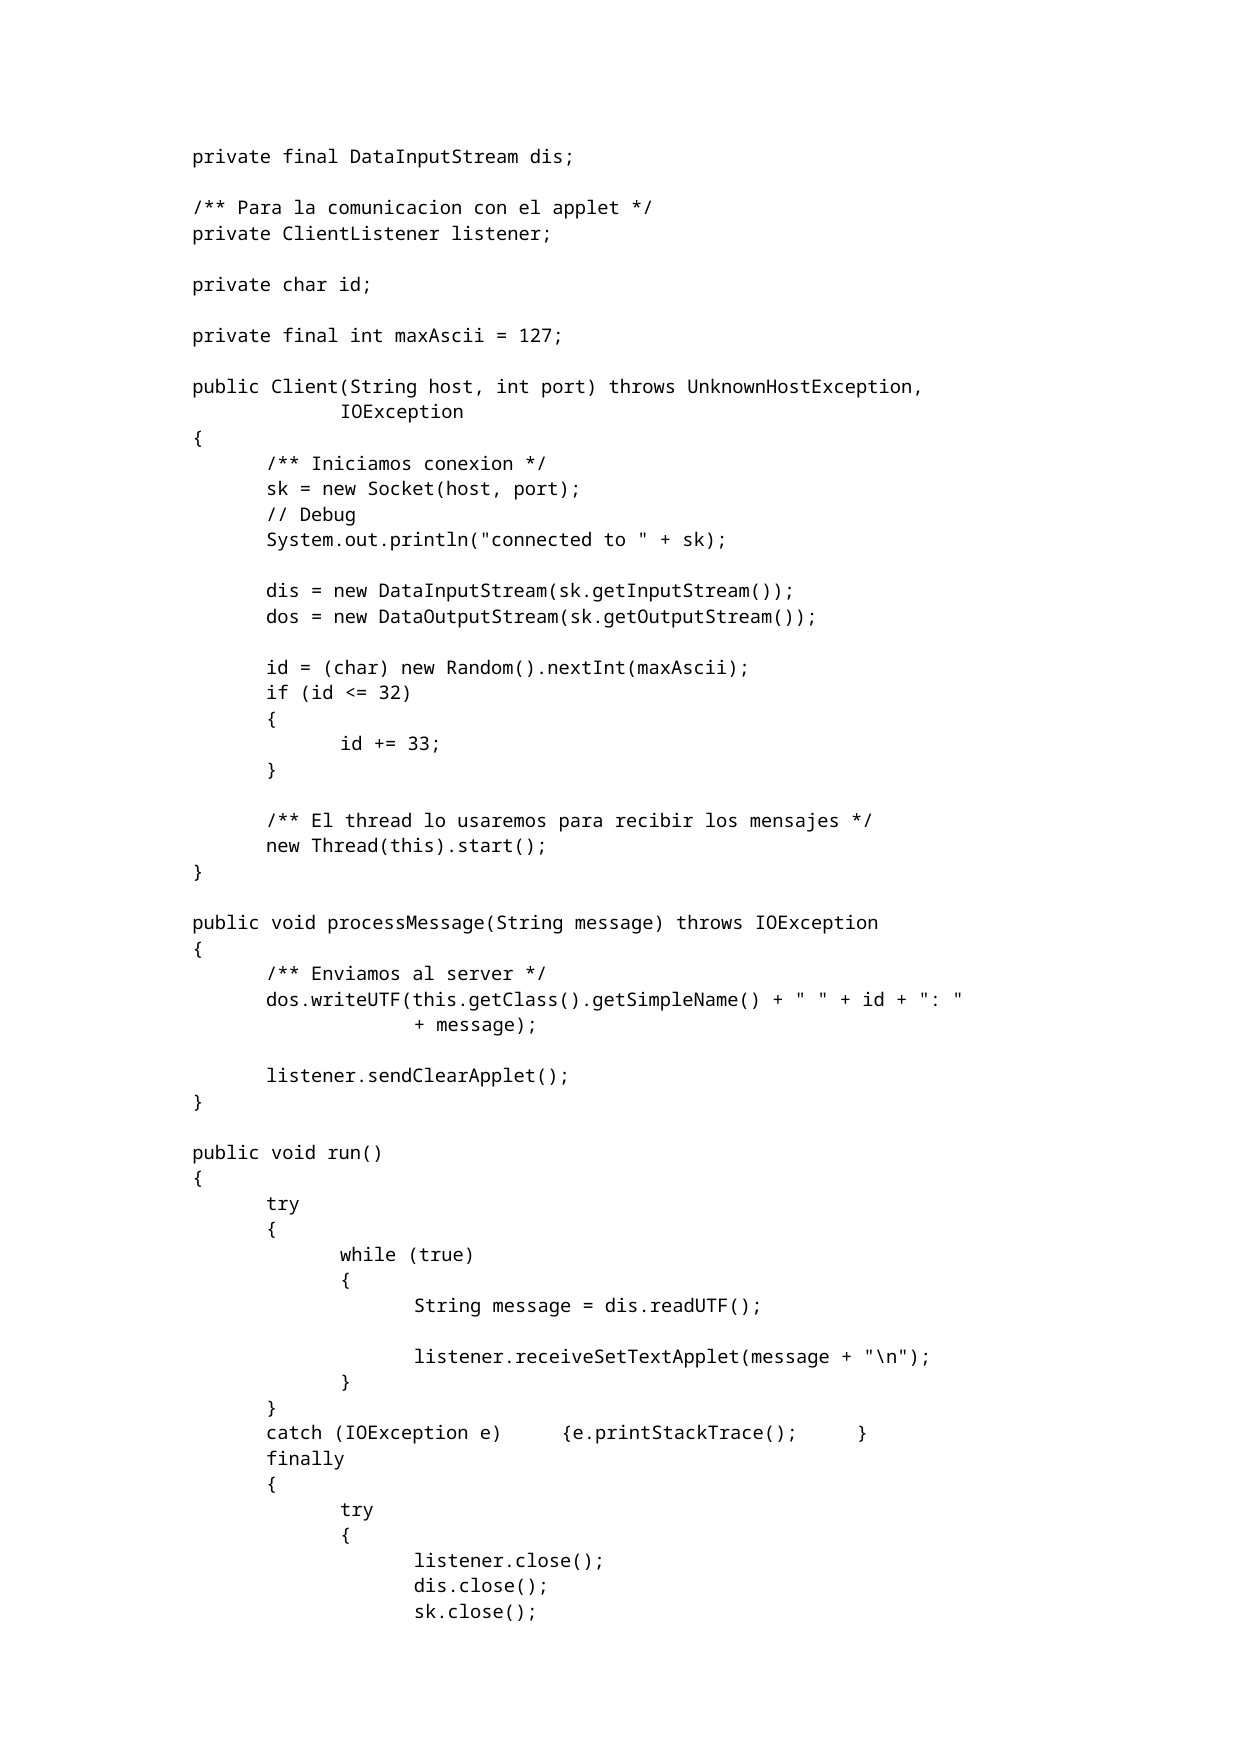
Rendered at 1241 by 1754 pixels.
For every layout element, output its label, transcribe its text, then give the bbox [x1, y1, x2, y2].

text /** Enviamos al server */ [118, 960, 1122, 986]
text private final DataInputStream dis; [118, 144, 1122, 169]
text // Debug [118, 501, 1122, 526]
text { [118, 1216, 1122, 1241]
text dos = new DataOutputStream(sk.getOutputStream()); [118, 603, 1122, 628]
text listener.close(); [118, 1547, 1122, 1573]
text finally [118, 1445, 1122, 1471]
text while (true) [118, 1241, 1122, 1267]
text public void processMessage(String message) throws IOException [118, 909, 1122, 935]
text { [118, 935, 1122, 960]
text id += 33; [118, 731, 1122, 756]
text dos.writeUTF(this.getClass().getSimpleName() + " " + id + ": " [118, 986, 1122, 1011]
text public Client(String host, int port) throws UnknownHostException, [118, 373, 1122, 399]
text try [118, 1496, 1122, 1522]
text { [118, 1522, 1122, 1547]
text id = (char) new Random().nextInt(maxAscii); [118, 654, 1122, 679]
text IOException [118, 399, 1122, 424]
text } [118, 756, 1122, 782]
text { [118, 1164, 1122, 1190]
text + message); [118, 1011, 1122, 1037]
text { [118, 705, 1122, 731]
text /** Iniciamos conexion */ [118, 450, 1122, 475]
text private char id; [118, 271, 1122, 297]
text dis = new DataInputStream(sk.getInputStream()); [118, 577, 1122, 603]
text sk.close(); [118, 1598, 1122, 1624]
text listener.sendClearApplet(); [118, 1062, 1122, 1088]
text } [118, 858, 1122, 884]
text listener.receiveSetTextApplet(message + "\n"); [118, 1343, 1122, 1369]
text new Thread(this).start(); [118, 833, 1122, 858]
text dis.close(); [118, 1573, 1122, 1598]
text } [118, 1088, 1122, 1113]
text /** Para la comunicacion con el applet */ [118, 195, 1122, 220]
text String message = dis.readUTF(); [118, 1292, 1122, 1318]
text catch (IOException e) {e.printStackTrace(); } [118, 1420, 1122, 1445]
text try [118, 1190, 1122, 1216]
text { [118, 424, 1122, 450]
text { [118, 1267, 1122, 1292]
text System.out.println("connected to " + sk); [118, 526, 1122, 552]
text { [118, 1471, 1122, 1496]
text private ClientListener listener; [118, 220, 1122, 246]
text /** El thread lo usaremos para recibir los mensajes */ [118, 807, 1122, 833]
text private final int maxAscii = 127; [118, 322, 1122, 348]
text if (id <= 32) [118, 679, 1122, 705]
text sk = new Socket(host, port); [118, 475, 1122, 501]
text } [118, 1369, 1122, 1394]
text public void run() [118, 1139, 1122, 1164]
text } [118, 1394, 1122, 1420]
